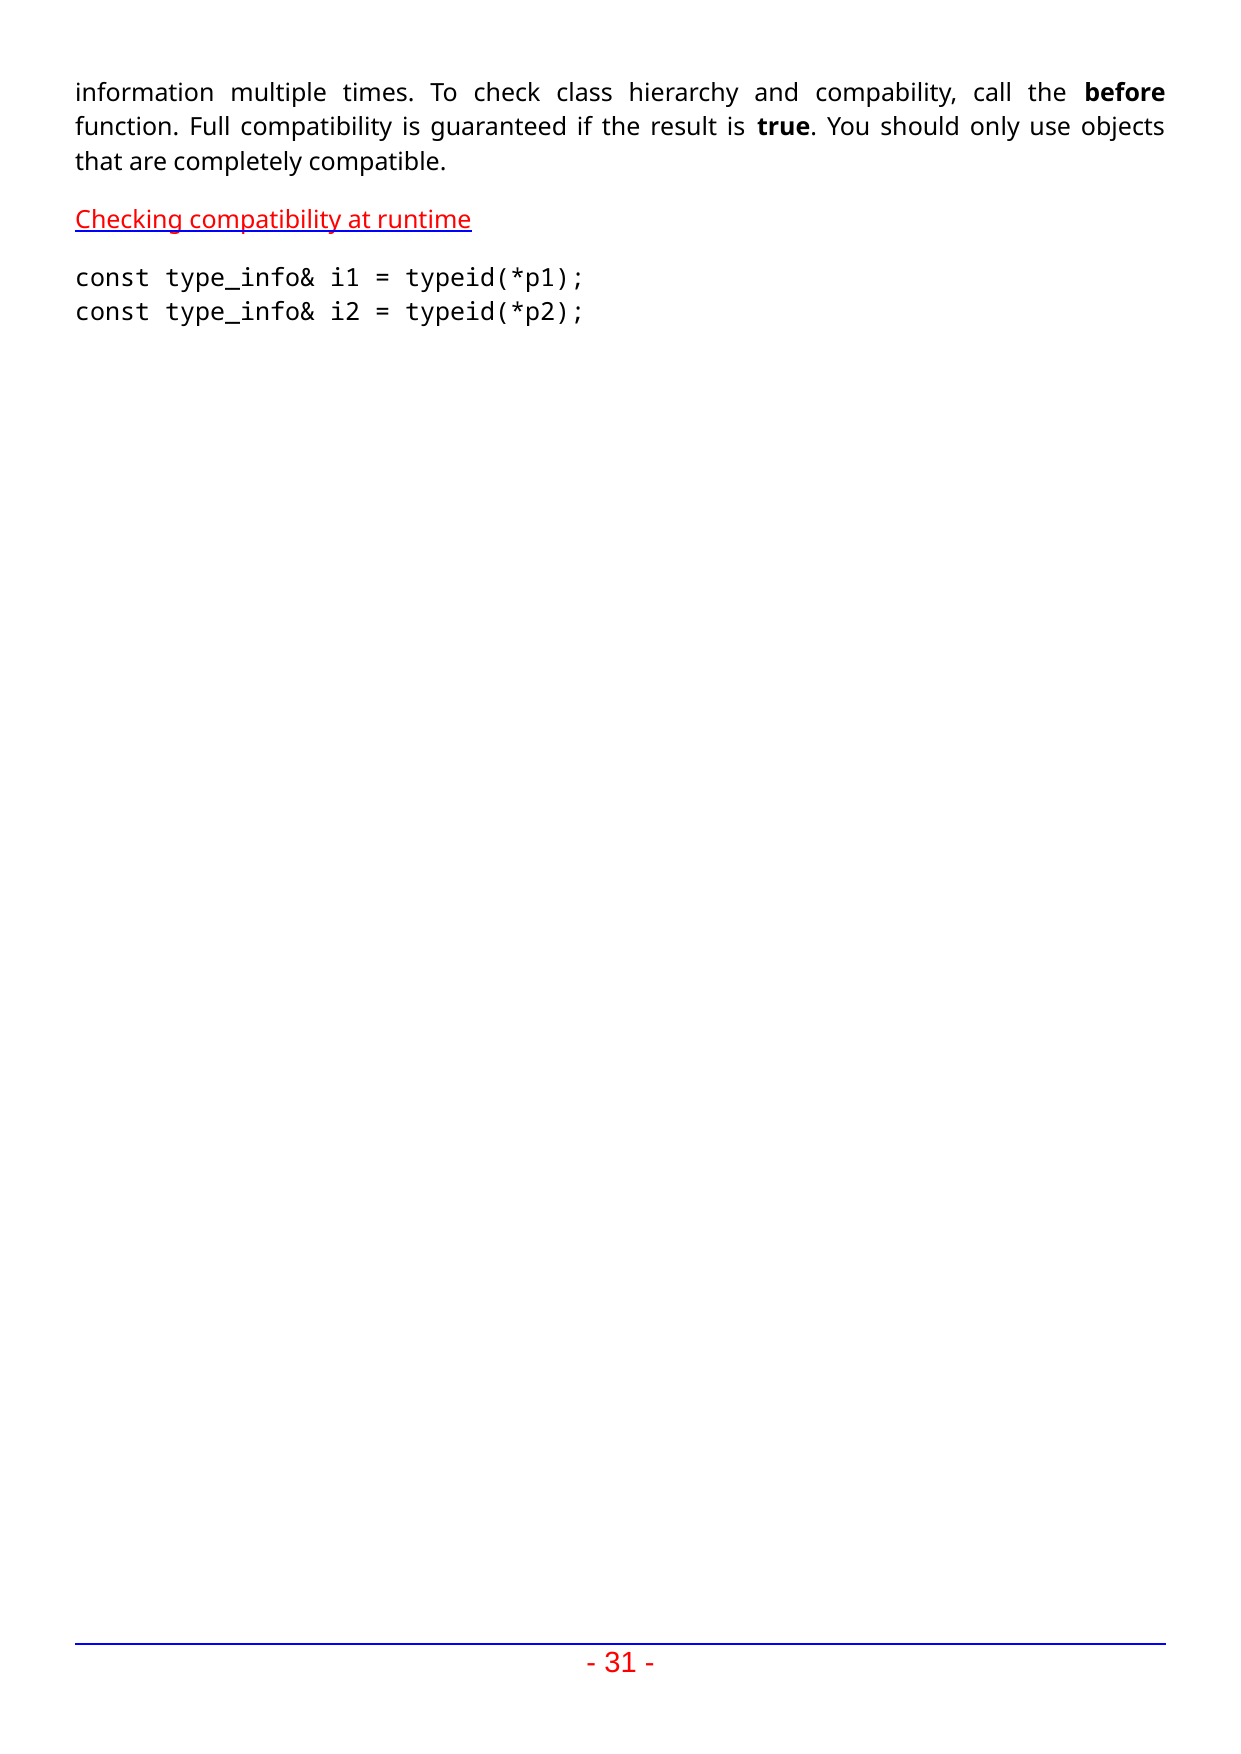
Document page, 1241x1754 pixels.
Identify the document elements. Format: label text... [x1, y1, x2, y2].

text Checking compatibility at runtime [75, 201, 1166, 235]
text information multiple times. To check class hierarchy and compability, call the before function. Full compatibility is guaranteed if the result is true. You should only use objects that are completely compatible. [75, 75, 1166, 177]
text const type_info& i2 = typeid(*p2); [75, 293, 1166, 327]
text const type_info& i1 = typeid(*p1); [75, 259, 1166, 293]
